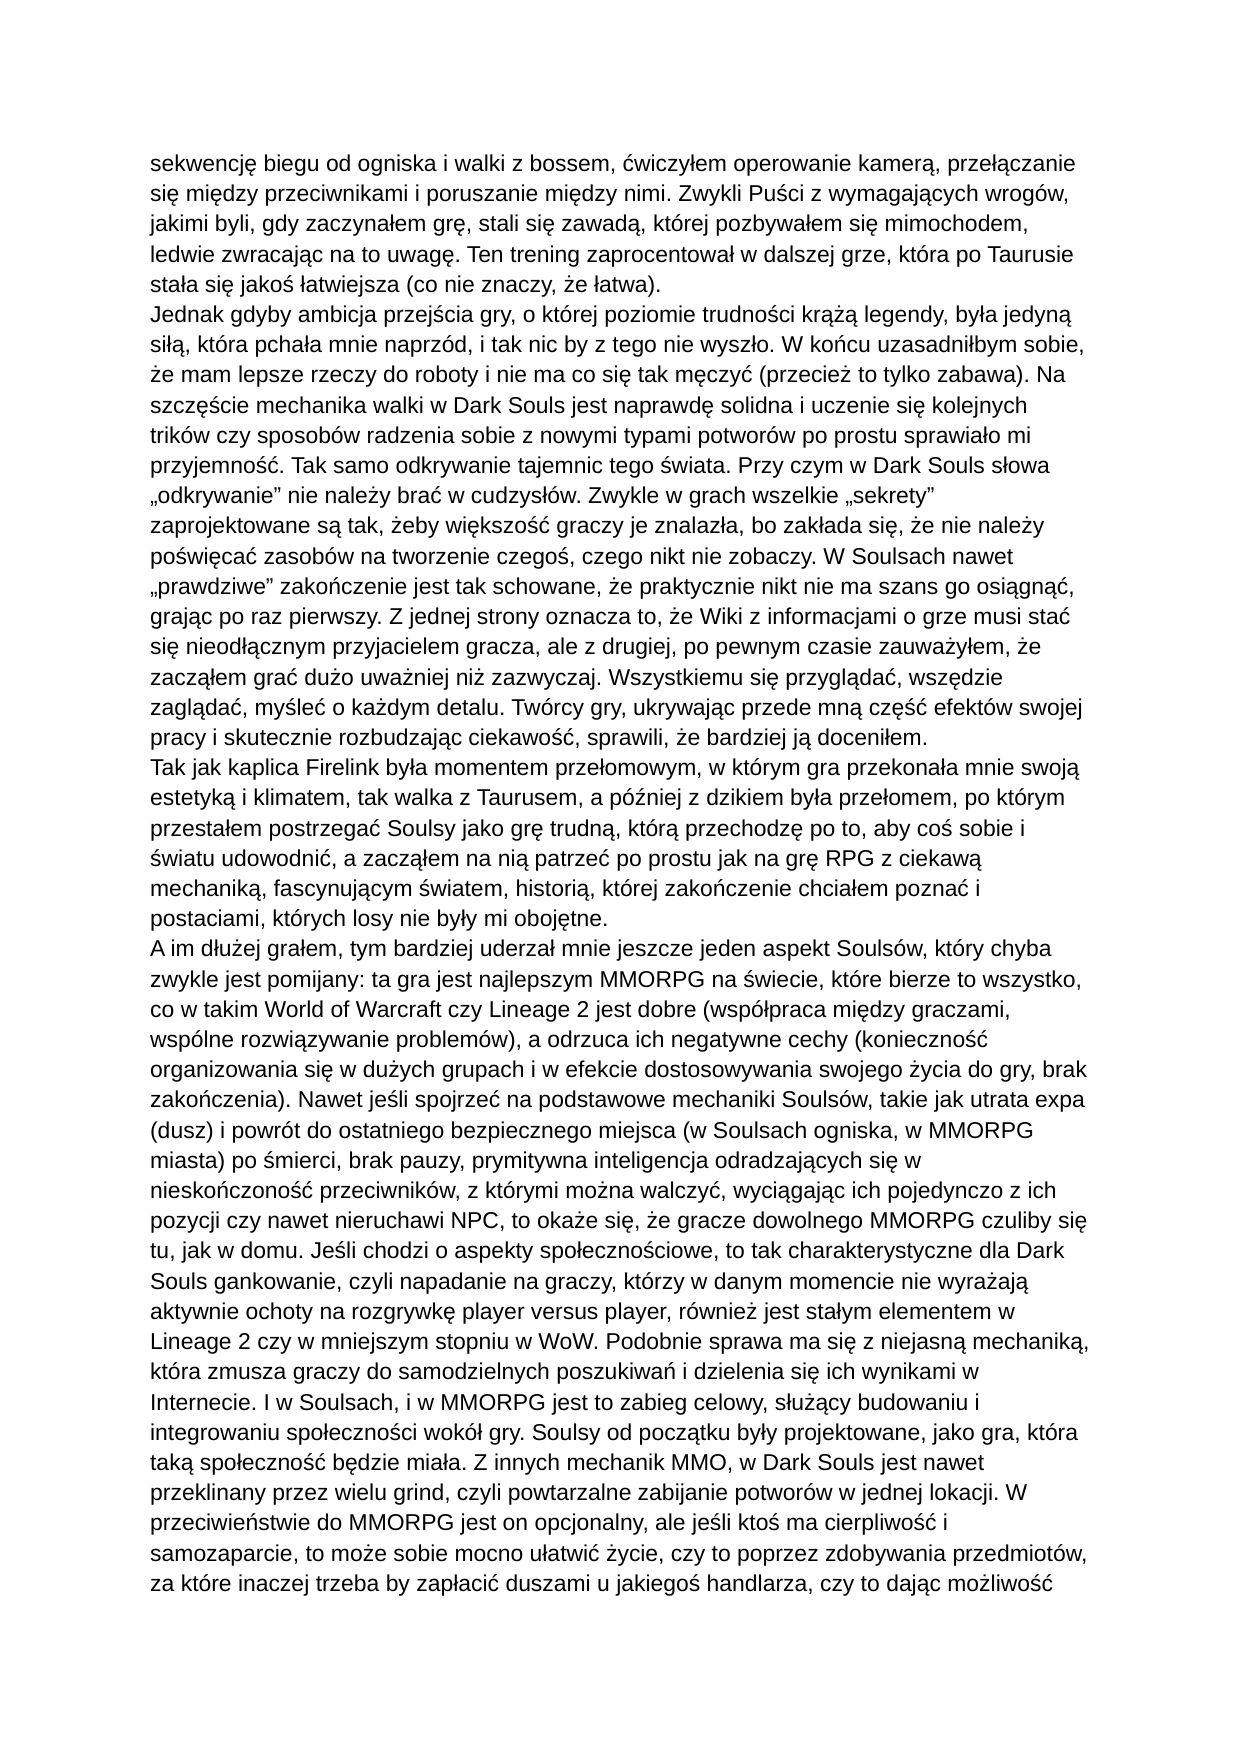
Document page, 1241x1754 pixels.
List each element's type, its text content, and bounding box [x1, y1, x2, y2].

text sekwencję biegu od ogniska i walki z bossem, ćwiczyłem operowanie kamerą, przełączanie się między przeciwnikami i poruszanie między nimi. Zwykli Puści z wymagających wrogów, jakimi byli, gdy zaczynałem grę, stali się zawadą, której pozbywałem się mimochodem, ledwie zwracając na to uwagę. Ten trening zaprocentował w dalszej grze, która po Taurusie stała się jakoś łatwiejsza (co nie znaczy, że łatwa). [150, 150, 1090, 297]
text Jednak gdyby ambicja przejścia gry, o której poziomie trudności krążą legendy, była jedyną siłą, która pchała mnie naprzód, i tak nic by z tego nie wyszło. W końcu uzasadniłbym sobie, że mam lepsze rzeczy do roboty i nie ma co się tak męczyć (przecież to tylko zabawa). Na szczęście mechanika walki w Dark Souls jest naprawdę solidna i uczenie się kolejnych trików czy sposobów radzenia sobie z nowymi typami potworów po prostu sprawiało mi przyjemność. Tak samo odkrywanie tajemnic tego świata. Przy czym w Dark Souls słowa „odkrywanie” nie należy brać w cudzysłów. Zwykle w grach wszelkie „sekrety” zaprojektowane są tak, żeby większość graczy je znalazła, bo zakłada się, że nie należy poświęcać zasobów na tworzenie czegoś, czego nikt nie zobaczy. W Soulsach nawet „prawdziwe” zakończenie jest tak schowane, że praktycznie nikt nie ma szans go osiągnąć, grając po raz pierwszy. Z jednej strony oznacza to, że Wiki z informacjami o grze musi stać się nieodłącznym przyjacielem gracza, ale z drugiej, po pewnym czasie zauważyłem, że zacząłem grać dużo uważniej niż zazwyczaj. Wszystkiemu się przyglądać, wszędzie zaglądać, myśleć o każdym detalu. Twórcy gry, ukrywając przede mną część efektów swojej pracy i skutecznie rozbudzając ciekawość, sprawili, że bardziej ją doceniłem. [150, 301, 1090, 750]
text A im dłużej grałem, tym bardziej uderzał mnie jeszcze jeden aspekt Soulsów, który chyba zwykle jest pomijany: ta gra jest najlepszym MMORPG na świecie, które bierze to wszystko, co w takim World of Warcraft czy Lineage 2 jest dobre (współpraca między graczami, wspólne rozwiązywanie problemów), a odrzuca ich negatywne cechy (konieczność organizowania się w dużych grupach i w efekcie dostosowywania swojego życia do gry, brak zakończenia). Nawet jeśli spojrzeć na podstawowe mechaniki Soulsów, takie jak utrata expa (dusz) i powrót do ostatniego bezpiecznego miejsca (w Soulsach ogniska, w MMORPG miasta) po śmierci, brak pauzy, prymitywna inteligencja odradzających się w nieskończoność przeciwników, z którymi można walczyć, wyciągając ich pojedynczo z ich pozycji czy nawet nieruchawi NPC, to okaże się, że gracze dowolnego MMORPG czuliby się tu, jak w domu. Jeśli chodzi o aspekty społecznościowe, to tak charakterystyczne dla Dark Souls gankowanie, czyli napadanie na graczy, którzy w danym momencie nie wyrażają aktywnie ochoty na rozgrywkę player versus player, również jest stałym elementem w Lineage 2 czy w mniejszym stopniu w WoW. Podobnie sprawa ma się z niejasną mechaniką, która zmusza graczy do samodzielnych poszukiwań i dzielenia się ich wynikami w Internecie. I w Soulsach, i w MMORPG jest to zabieg celowy, służący budowaniu i integrowaniu społeczności wokół gry. Soulsy od początku były projektowane, jako gra, która taką społeczność będzie miała. Z innych mechanik MMO, w Dark Souls jest nawet przeklinany przez wielu grind, czyli powtarzalne zabijanie potworów w jednej lokacji. W przeciwieństwie do MMORPG jest on opcjonalny, ale jeśli ktoś ma cierpliwość i samozaparcie, to może sobie mocno ułatwić życie, czy to poprzez zdobywania przedmiotów, za które inaczej trzeba by zapłacić duszami u jakiegoś handlarza, czy to dając możliwość [150, 935, 1090, 1596]
text Tak jak kaplica Firelink była momentem przełomowym, w którym gra przekonała mnie swoją estetyką i klimatem, tak walka z Taurusem, a później z dzikiem była przełomem, po którym przestałem postrzegać Soulsy jako grę trudną, którą przechodzę po to, aby coś sobie i światu udowodnić, a zacząłem na nią patrzeć po prostu jak na grę RPG z ciekawą mechaniką, fascynującym światem, historią, której zakończenie chciałem poznać i postaciami, których losy nie były mi obojętne. [150, 754, 1090, 932]
